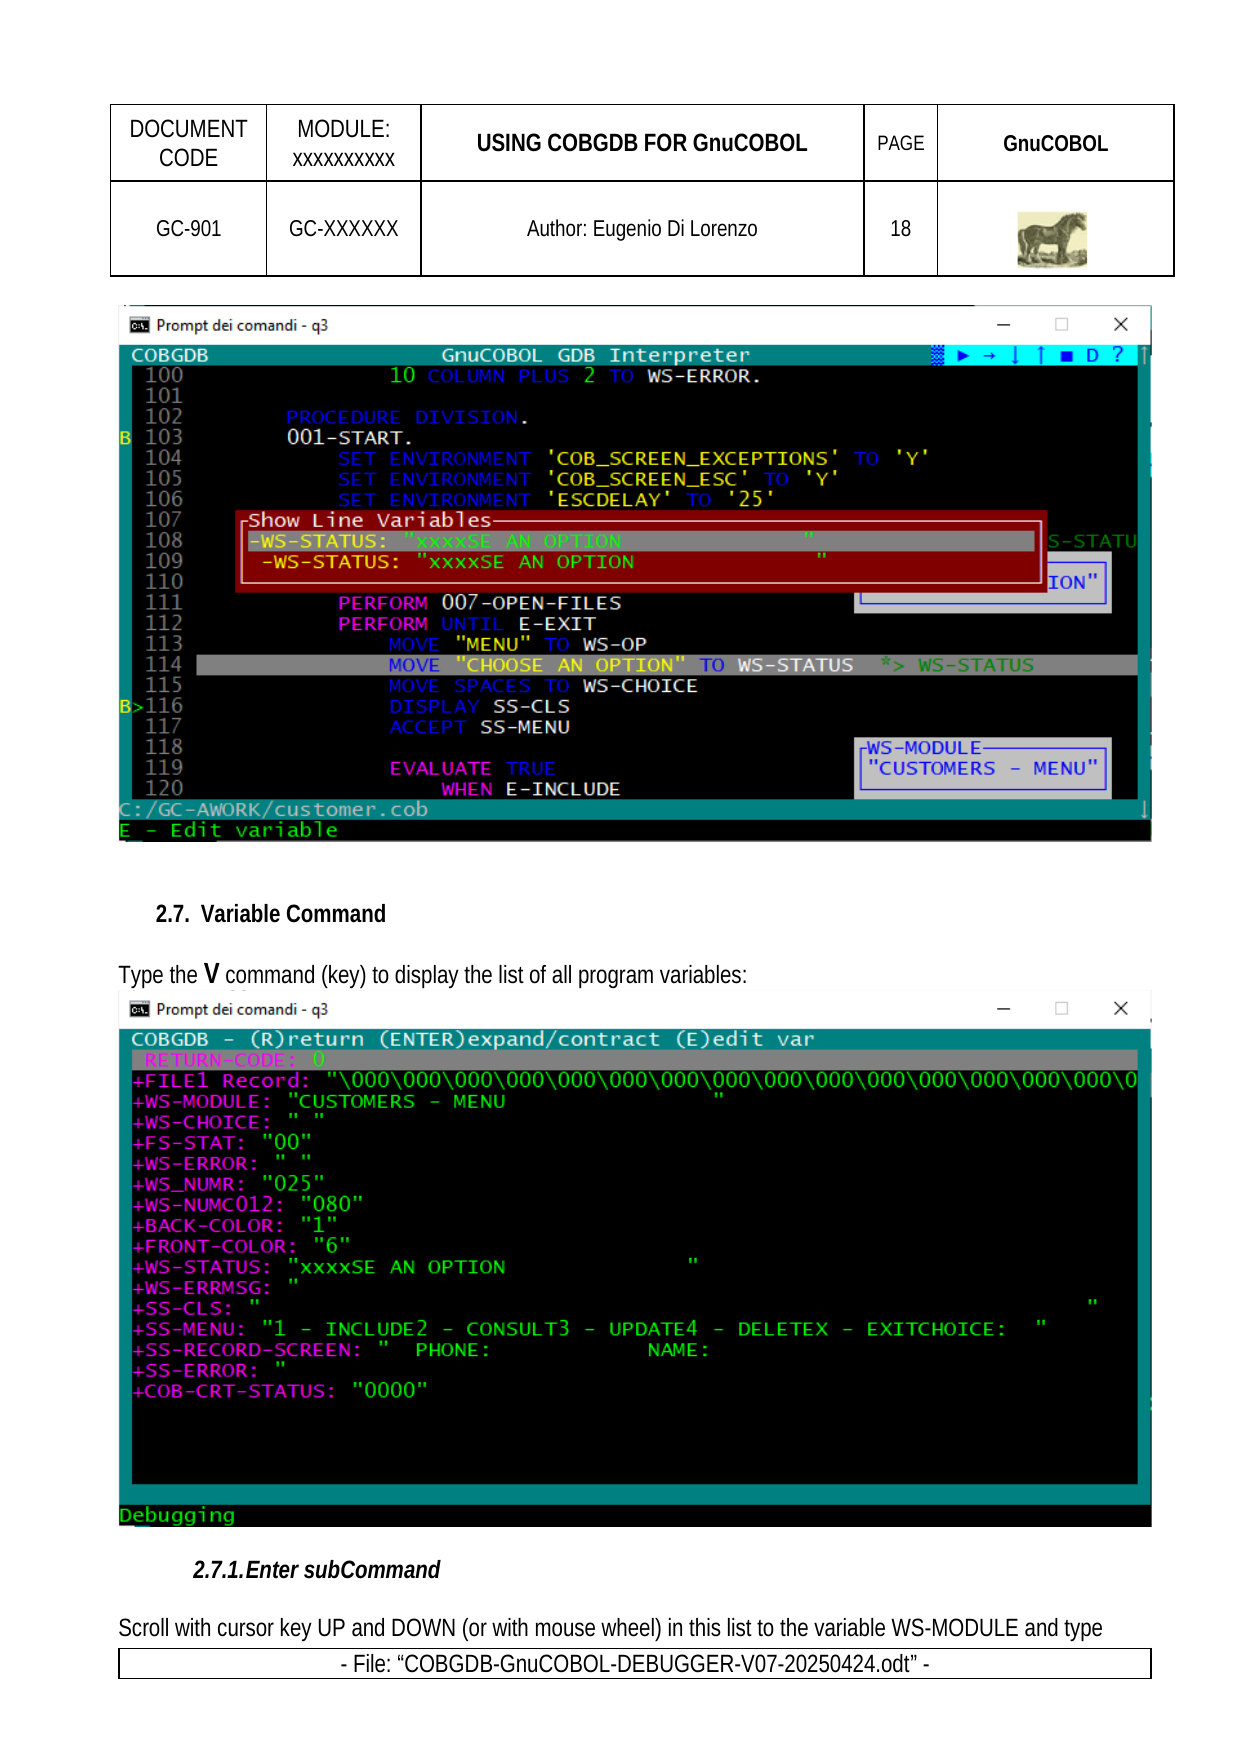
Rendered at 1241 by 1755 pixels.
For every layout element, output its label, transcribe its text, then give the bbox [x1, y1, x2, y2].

text Type the V command (key) to display the list of all program variables: [118, 957, 1152, 990]
subtitle Variable Command [156, 899, 1152, 928]
subtitle Enter subCommand [193, 1555, 1152, 1584]
text Scroll with cursor key UP and DOWN (or with mouse wheel) in this list to the variable WS-MODULE and type [118, 1613, 1152, 1641]
